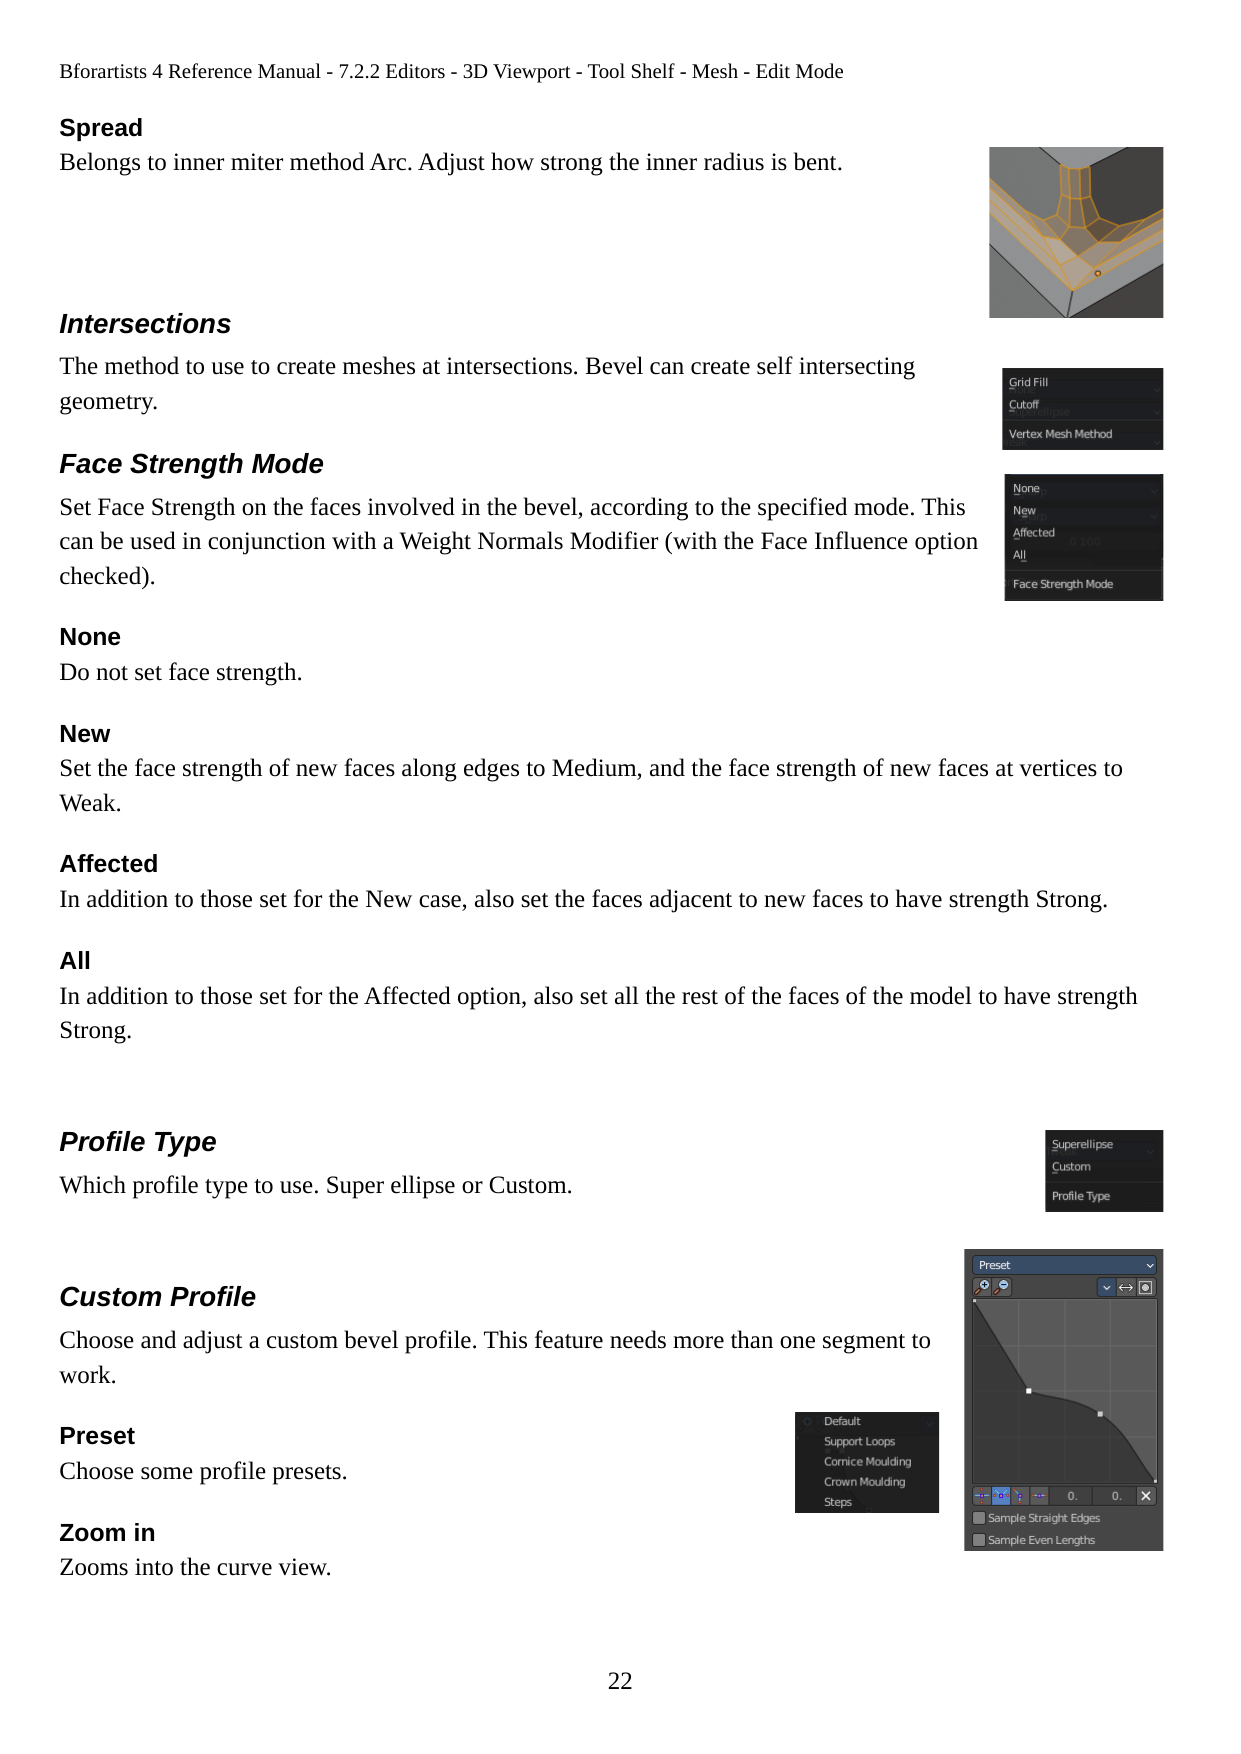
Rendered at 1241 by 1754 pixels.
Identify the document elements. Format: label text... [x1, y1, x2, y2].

subtitle [1164, 1281, 1181, 1313]
picture [1002, 368, 1164, 450]
text Choose and adjust a custom bevel profile. This feature needs more than one segment to work. [59, 1325, 964, 1388]
subtitle None [59, 622, 1181, 651]
subtitle Preset [59, 1421, 795, 1450]
text The method to use to create meshes at intersections. Bevel can create self intersecting geometry. [59, 351, 1181, 415]
text Choose some profile presets. [59, 1456, 795, 1485]
picture [989, 147, 1164, 318]
subtitle [940, 1421, 964, 1450]
subtitle Zoom in [59, 1518, 964, 1546]
subtitle Intersections [59, 307, 1181, 339]
text [940, 1456, 964, 1485]
text Set the face strength of new faces along edges to Medium, and the face strength of new faces at vertices to Weak. [59, 753, 1181, 817]
subtitle Profile Type [59, 1126, 1181, 1158]
text Belongs to inner miter method Arc. Adjust how strong the inner radius is bent. [59, 147, 989, 176]
text Zooms into the curve view. [59, 1552, 1181, 1581]
subtitle [1164, 1421, 1181, 1450]
picture [1045, 1130, 1164, 1212]
subtitle All [59, 946, 1181, 974]
subtitle Custom Profile [59, 1281, 964, 1313]
text Do not set face strength. [59, 657, 1181, 686]
subtitle Face Strength Mode [59, 447, 1181, 479]
subtitle New [59, 719, 1181, 747]
text Set Face Strength on the faces involved in the bevel, according to the specified mode. This can be used in conjunction with a Weight Normals Modifier (with the Face Influence option checked). [59, 492, 1004, 589]
text In addition to those set for the Affected option, also set all the rest of the faces of the model to have strength Strong. [59, 981, 1181, 1044]
picture [964, 1249, 1164, 1551]
subtitle [1164, 1518, 1181, 1546]
picture [795, 1412, 940, 1513]
text Which profile type to use. Super ellipse or Custom. [59, 1170, 1045, 1199]
subtitle Spread [59, 113, 1181, 141]
subtitle Affected [59, 849, 1181, 878]
text In addition to those set for the New case, also set the faces adjacent to new faces to have strength Strong. [59, 884, 1181, 913]
picture [1004, 474, 1164, 601]
